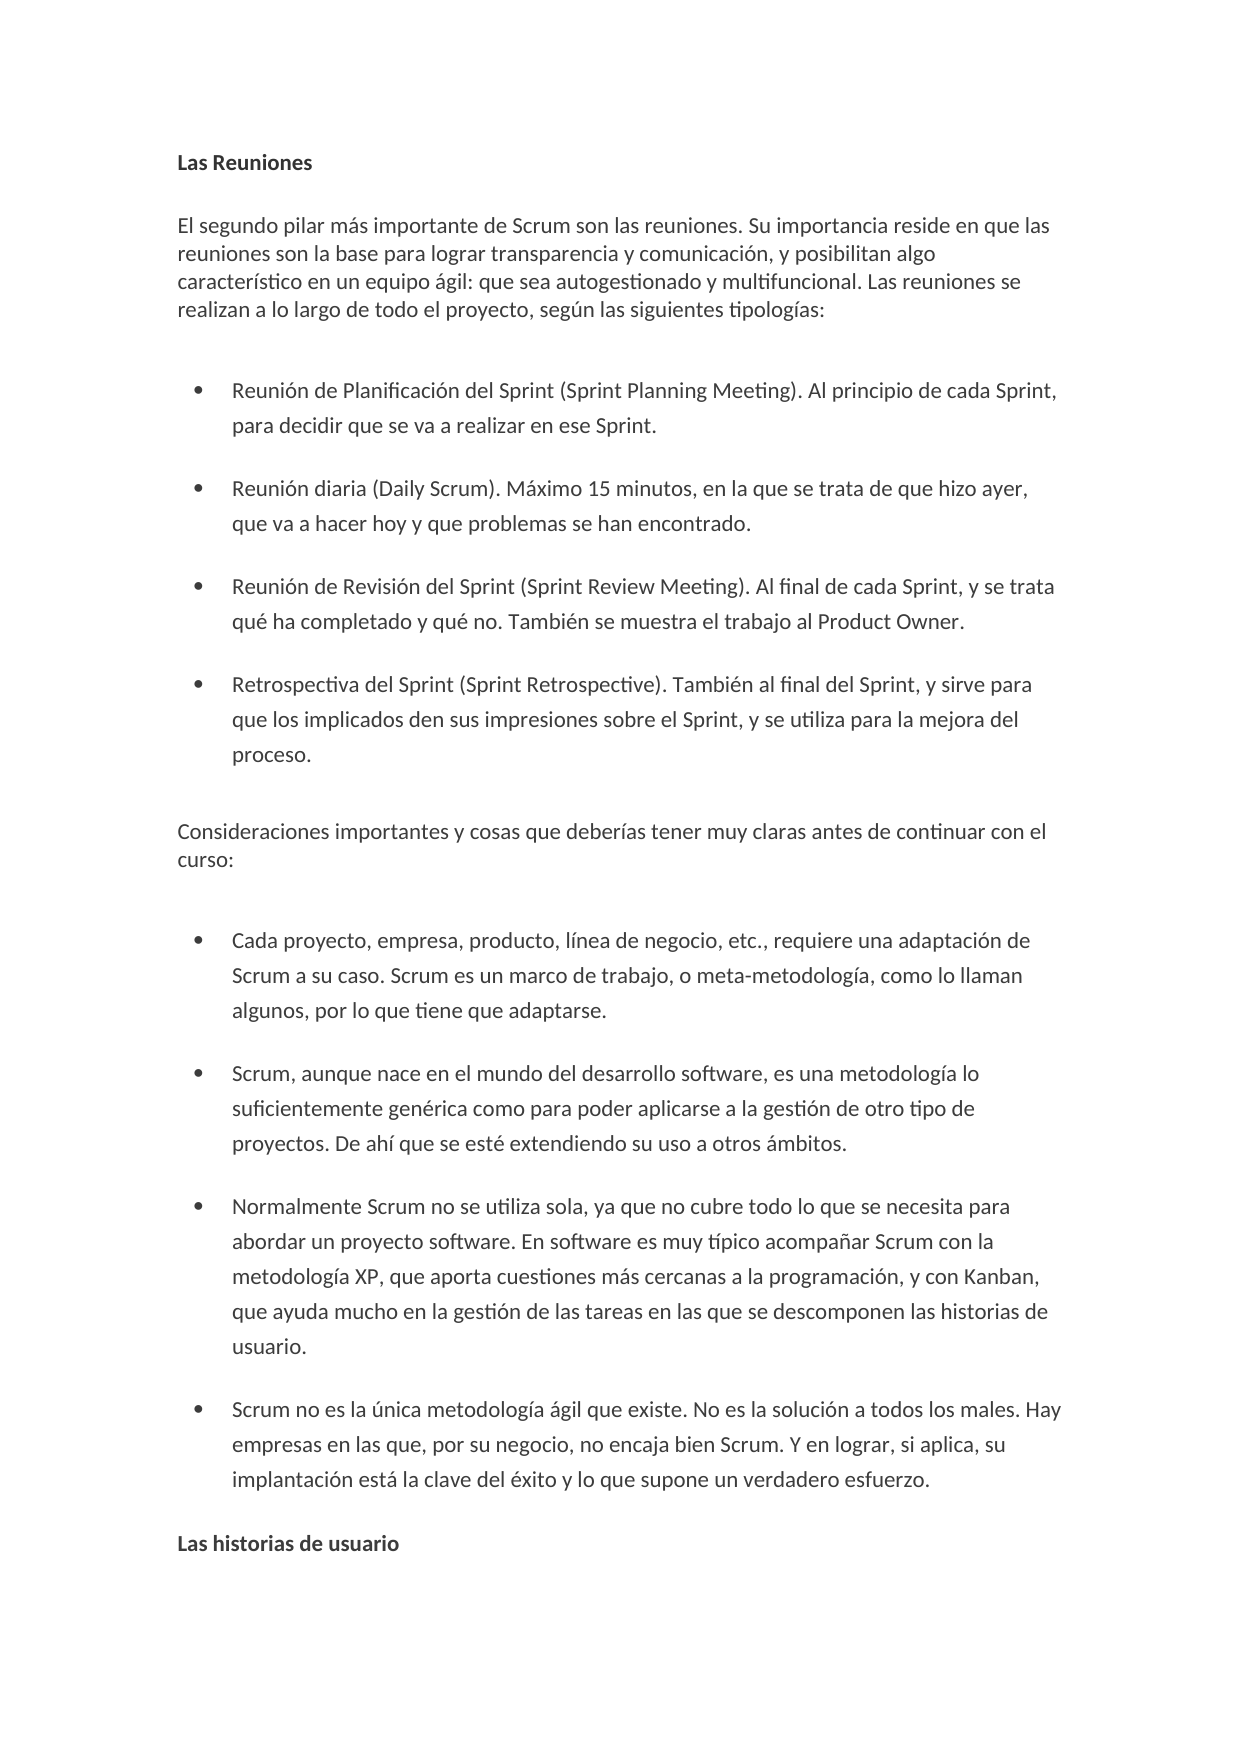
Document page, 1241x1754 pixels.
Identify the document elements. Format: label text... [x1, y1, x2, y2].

text El segundo pilar más importante de Scrum son las reuniones. Su importancia reside en que las reuniones son la base para lograr transparencia y comunicación, y posibilitan algo característico en un equipo ágil: que sea autogestionado y multifuncional. Las reuniones se realizan a lo largo de todo el proyecto, según las siguientes tipologías: [177, 211, 1063, 323]
list Normalmente Scrum no se utiliza sola, ya que no cubre todo lo que se necesita para abordar un proyecto software. En software es muy típico acompañar Scrum con la metodología XP, que aporta cuestiones más cercanas a la programación, y con Kanban, que ayuda mucho en la gestión de las tareas en las que se descomponen las historias de usuario. [194, 1185, 1063, 1360]
list Reunión de Revisión del Sprint (Sprint Review Meeting). Al final de cada Sprint, y se trata qué ha completado y qué no. También se muestra el trabajo al Product Owner. [194, 565, 1063, 635]
list Scrum, aunque nace en el mundo del desarrollo software, es una metodología lo suficientemente genérica como para poder aplicarse a la gestión de otro tipo de proyectos. De ahí que se esté extendiendo su uso a otros ámbitos. [194, 1052, 1063, 1157]
list Retrospectiva del Sprint (Sprint Retrospective). También al final del Sprint, y sirve para que los implicados den sus impresiones sobre el Sprint, y se utiliza para la mejora del proceso. [194, 663, 1063, 768]
list Cada proyecto, empresa, producto, línea de negocio, etc., requiere una adaptación de Scrum a su caso. Scrum es un marco de trabajo, o meta-metodología, como lo llaman algunos, por lo que tiene que adaptarse. [194, 919, 1063, 1024]
text Las historias de usuario [177, 1522, 1063, 1557]
list Reunión de Planificación del Sprint (Sprint Planning Meeting). Al principio de cada Sprint, para decidir que se va a realizar en ese Sprint. [194, 369, 1063, 439]
text Consideraciones importantes y cosas que deberías tener muy claras antes de continuar con el curso: [177, 817, 1063, 873]
text Las Reuniones [177, 148, 1063, 176]
list Reunión diaria (Daily Scrum). Máximo 15 minutos, en la que se trata de que hizo ayer, que va a hacer hoy y que problemas se han encontrado. [194, 467, 1063, 537]
list Scrum no es la única metodología ágil que existe. No es la solución a todos los males. Hay empresas en las que, por su negocio, no encaja bien Scrum. Y en lograr, si aplica, su implantación está la clave del éxito y lo que supone un verdadero esfuerzo. [194, 1388, 1063, 1493]
